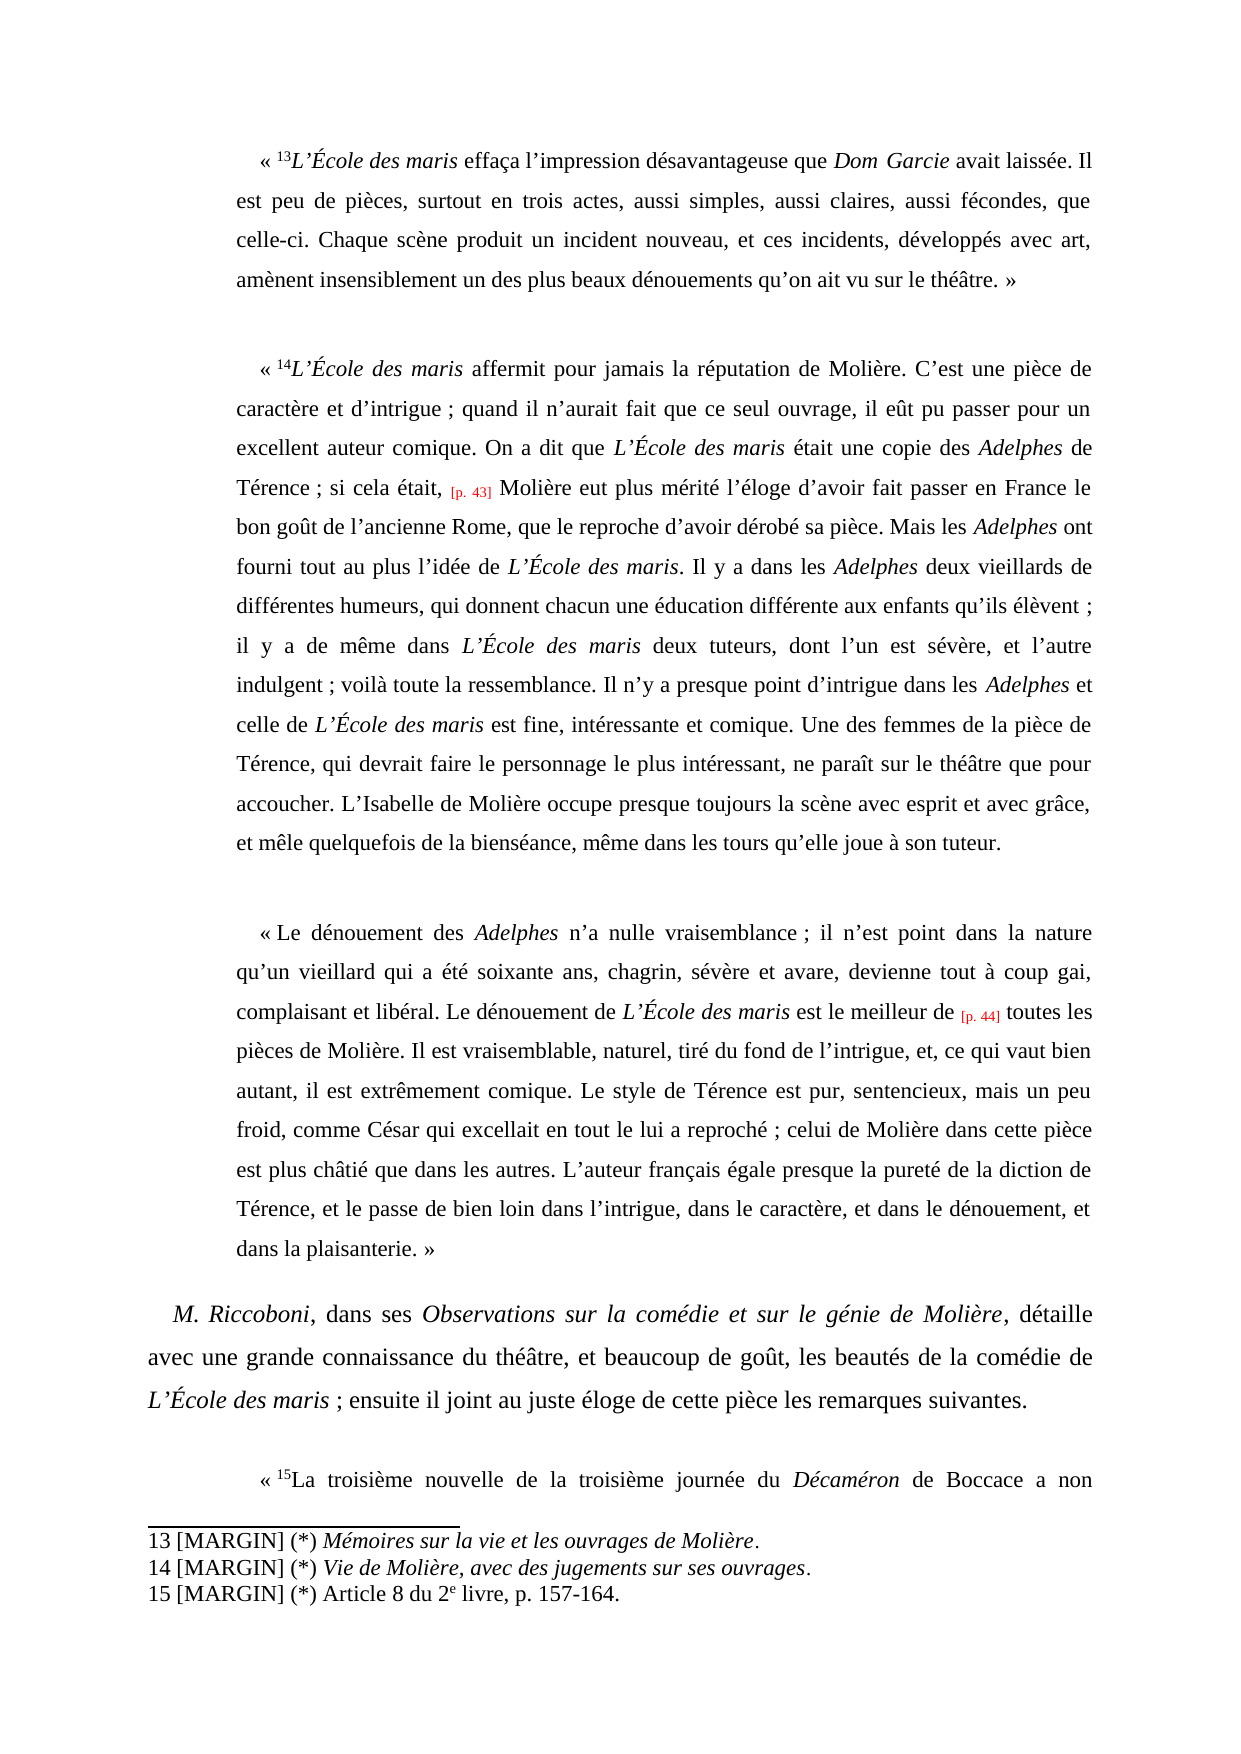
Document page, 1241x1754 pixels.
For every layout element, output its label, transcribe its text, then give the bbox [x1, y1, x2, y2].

text « La troisième nouvelle de la troisième journée du Décaméron de Boccace a non [236, 1466, 1093, 1492]
text [MARGIN] (*) Article 8 du 2e livre, p. 157-164. [148, 1580, 1093, 1606]
text M. Riccoboni, dans ses Observations sur la comédie et sur le génie de Molière, détaille avec une grande connaissance du théâtre, et beaucoup de goût, les beautés de la comédie de L’École des maris ; ensuite il joint au juste éloge de cette pièce les remarques suivantes. [148, 1299, 1093, 1414]
text « Le dénouement des Adelphes n’a nulle vraisemblance ; il n’est point dans la nature qu’un vieillard qui a été soixante ans, chagrin, sévère et avare, devienne tout à coup gai, complaisant et libéral. Le dénouement de L’École des maris est le meilleur de [p. 44] toutes les pièces de Molière. Il est vraisemblable, naturel, tiré du fond de l’intrigue, et, ce qui vaut bien autant, il est extrêmement comique. Le style de Térence est pur, sentencieux, mais un peu froid, comme César qui excellait en tout le lui a reproché ; celui de Molière dans cette pièce est plus châtié que dans les autres. L’auteur français égale presque la pureté de la diction de Térence, et le passe de bien loin dans l’intrigue, dans le caractère, et dans le dénouement, et dans la plaisanterie. » [236, 919, 1093, 1261]
text [MARGIN] (*) Mémoires sur la vie et les ouvrages de Molière. [148, 1527, 1093, 1554]
text « L’École des maris affermit pour jamais la réputation de Molière. C’est une pièce de caractère et d’intrigue ; quand il n’aurait fait que ce seul ouvrage, il eût pu passer pour un excellent auteur comique. On a dit que L’École des maris était une copie des Adelphes de Térence ; si cela était, [p. 43] Molière eut plus mérité l’éloge d’avoir fait passer en France le bon goût de l’ancienne Rome, que le reproche d’avoir dérobé sa pièce. Mais les Adelphes ont fourni tout au plus l’idée de L’École des maris. Il y a dans les Adelphes deux vieillards de différentes humeurs, qui donnent chacun une éducation différente aux enfants qu’ils élèvent ; il y a de même dans L’École des maris deux tuteurs, dont l’un est sévère, et l’autre indulgent ; voilà toute la ressemblance. Il n’y a presque point d’intrigue dans les Adelphes et celle de L’École des maris est fine, intéressante et comique. Une des femmes de la pièce de Térence, qui devrait faire le personnage le plus intéressant, ne paraît sur le théâtre que pour accoucher. L’Isabelle de Molière occupe presque toujours la scène avec esprit et avec grâce, et mêle quelquefois de la bienséance, même dans les tours qu’elle joue à son tuteur. [236, 356, 1093, 856]
text [MARGIN] (*) Vie de Molière, avec des jugements sur ses ouvrages. [148, 1554, 1093, 1580]
text « L’École des maris effaça l’impression désavantageuse que Dom Garcie avait laissée. Il est peu de pièces, surtout en trois actes, aussi simples, aussi claires, aussi fécondes, que celle-ci. Chaque scène produit un incident nouveau, et ces incidents, développés avec art, amènent insensiblement un des plus beaux dénouements qu’on ait vu sur le théâtre. » [236, 148, 1093, 292]
